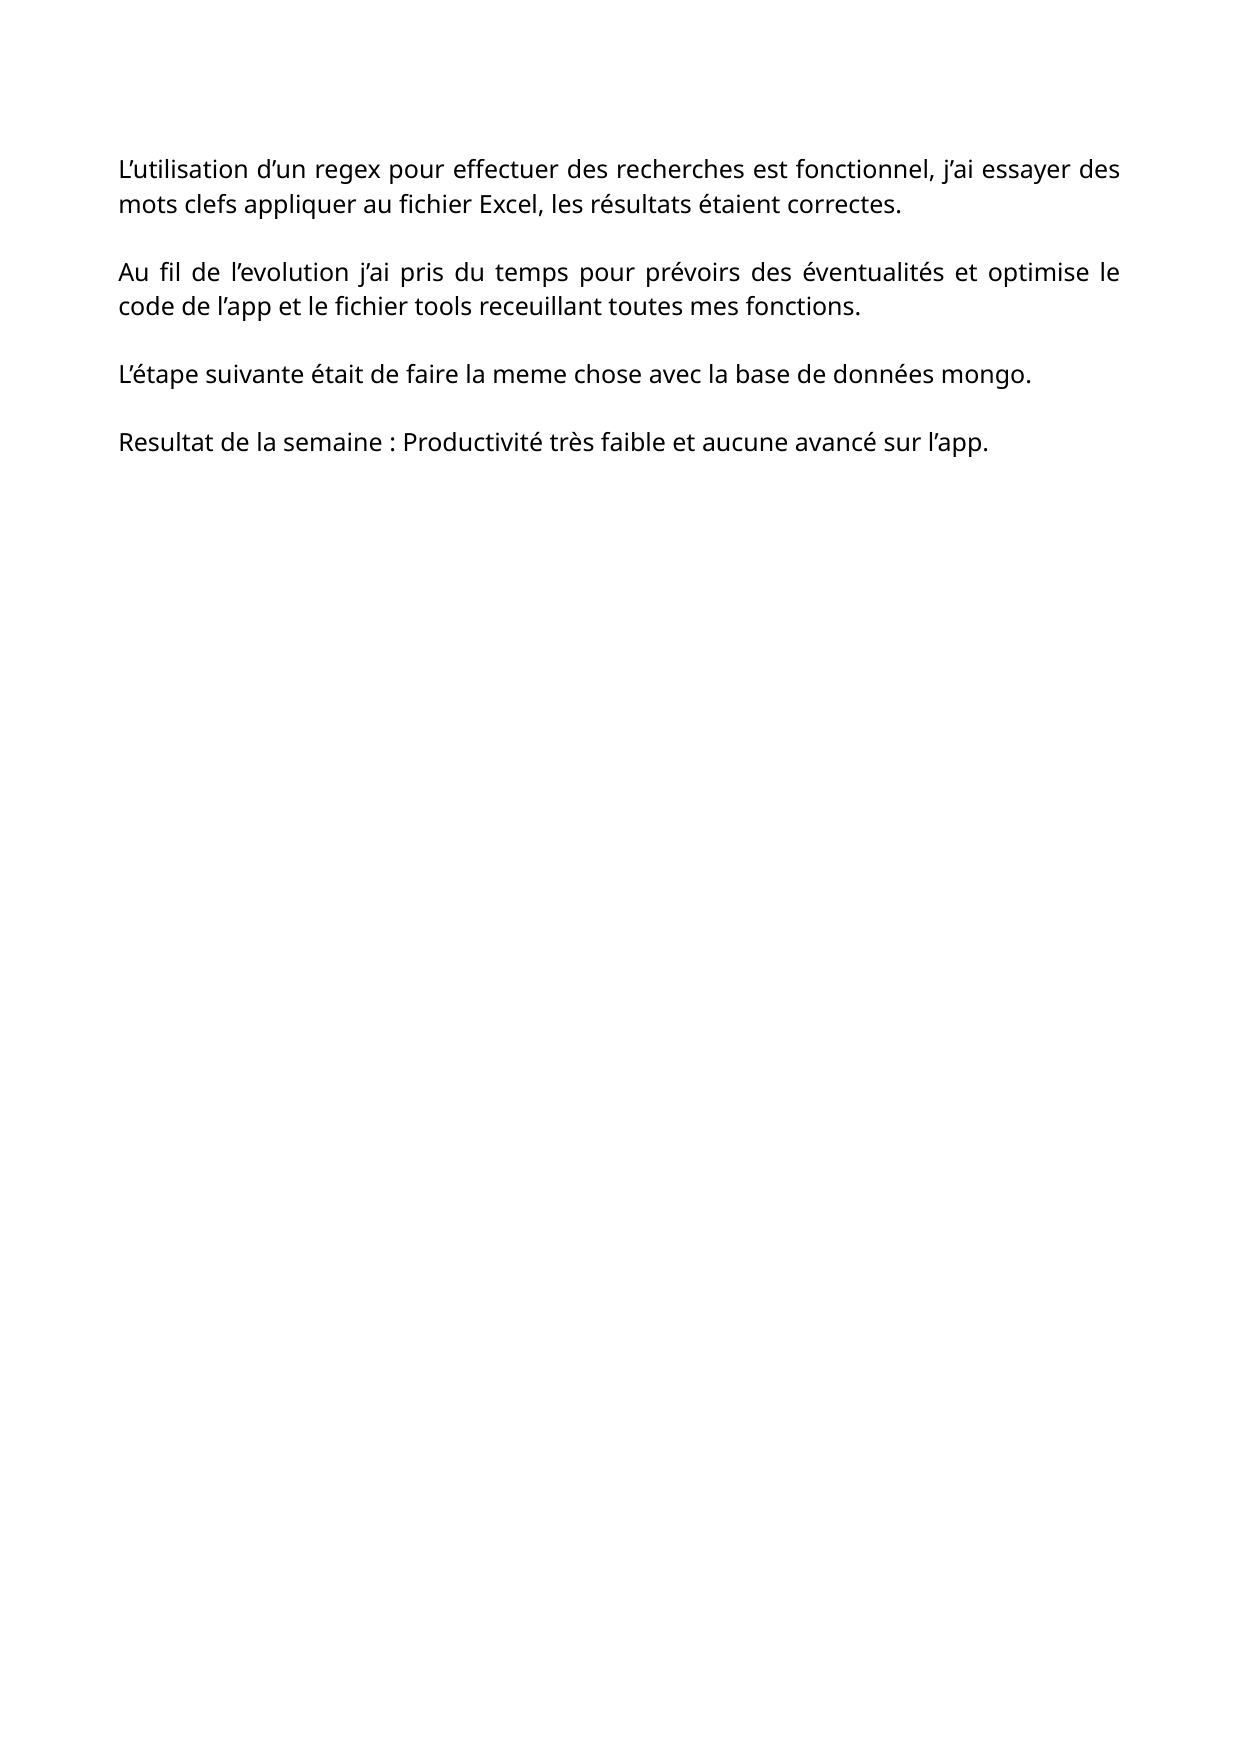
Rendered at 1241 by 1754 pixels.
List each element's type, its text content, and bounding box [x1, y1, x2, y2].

text Resultat de la semaine : Productivité très faible et aucune avancé sur l’app. [118, 425, 1122, 459]
text Au fil de l’evolution j’ai pris du temps pour prévoirs des éventualités et optimise le code de l’app et le fichier tools receuillant toutes mes fonctions. [118, 254, 1122, 322]
text L’utilisation d’un regex pour effectuer des recherches est fonctionnel, j’ai essayer des mots clefs appliquer au fichier Excel, les résultats étaient correctes. [118, 152, 1122, 220]
text L’étape suivante était de faire la meme chose avec la base de données mongo. [118, 357, 1122, 391]
